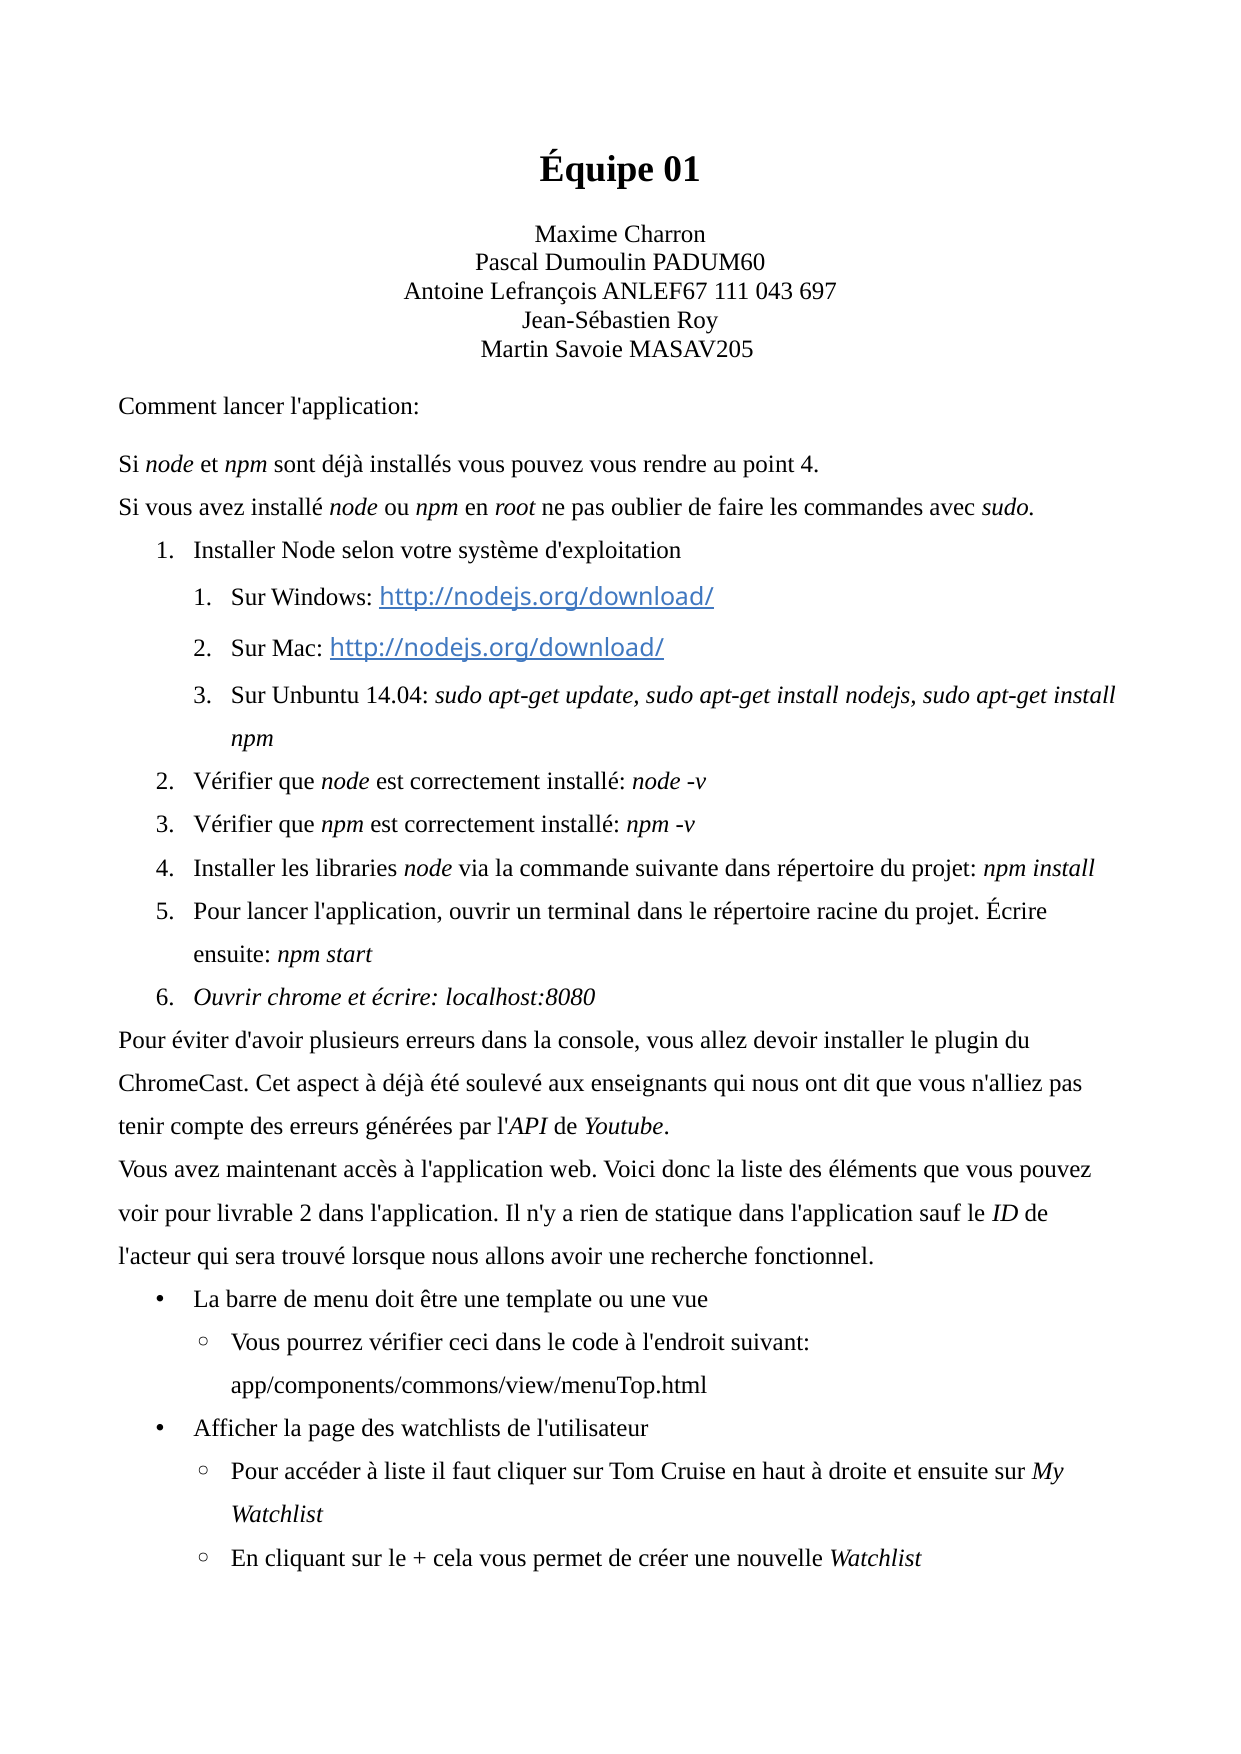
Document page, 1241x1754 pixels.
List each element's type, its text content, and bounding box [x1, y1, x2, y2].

list Sur Mac: http://nodejs.org/download/ [193, 629, 1122, 663]
list Installer les libraries node via la commande suivante dans répertoire du projet: npm install [156, 853, 1122, 881]
text Vous avez maintenant accès à l'application web. Voici donc la liste des éléments que vous pouvez voir pour livrable 2 dans l'application. Il n'y a rien de statique dans l'application sauf le ID de l'acteur qui sera trouvé lorsque nous allons avoir une recherche fonctionnel. [118, 1154, 1122, 1269]
list Afficher la page des watchlists de l'utilisateur [156, 1413, 1122, 1442]
text Si node et npm sont déjà installés vous pouvez vous rendre au point 4. [118, 449, 1122, 477]
list Sur Unbuntu 14.04: sudo apt-get update, sudo apt-get install nodejs, sudo apt-get install npm [193, 680, 1122, 752]
list Ouvrir chrome et écrire: localhost:8080 [156, 982, 1122, 1011]
text Si vous avez installé node ou npm en root ne pas oublier de faire les commandes avec sudo. [118, 492, 1122, 521]
list Installer Node selon votre système d'exploitation [156, 535, 1122, 564]
list Pour lancer l'application, ouvrir un terminal dans le répertoire racine du projet. Écrire ensuite: npm start [156, 896, 1122, 968]
list La barre de menu doit être une template ou une vue [156, 1284, 1122, 1313]
list Pour accéder à liste il faut cliquer sur Tom Cruise en haut à droite et ensuite sur My Watchlist [193, 1456, 1122, 1528]
list Sur Windows: http://nodejs.org/download/ [193, 578, 1122, 612]
text Pour éviter d'avoir plusieurs erreurs dans la console, vous allez devoir installer le plugin du ChromeCast. Cet aspect à déjà été soulevé aux enseignants qui nous ont dit que vous n'alliez pas tenir compte des erreurs générées par l'API de Youtube. [118, 1025, 1122, 1140]
text Pascal Dumoulin PADUM60 [118, 247, 1122, 276]
list Vérifier que npm est correctement installé: npm -v [156, 809, 1122, 838]
text Jean-Sébastien Roy [118, 305, 1122, 334]
text Maxime Charron [118, 219, 1122, 247]
text Antoine Lefrançois ANLEF67 111 043 697 [118, 276, 1122, 305]
list Vous pourrez vérifier ceci dans le code à l'endroit suivant: app/components/commons/view/menuTop.html [193, 1327, 1122, 1399]
text Martin Savoie MASAV205 [118, 334, 1122, 362]
text Équipe 01 [118, 147, 1122, 190]
list En cliquant sur le + cela vous permet de créer une nouvelle Watchlist [193, 1543, 1122, 1571]
list Vérifier que node est correctement installé: node -v [156, 766, 1122, 795]
text Comment lancer l'application: [118, 391, 1122, 420]
